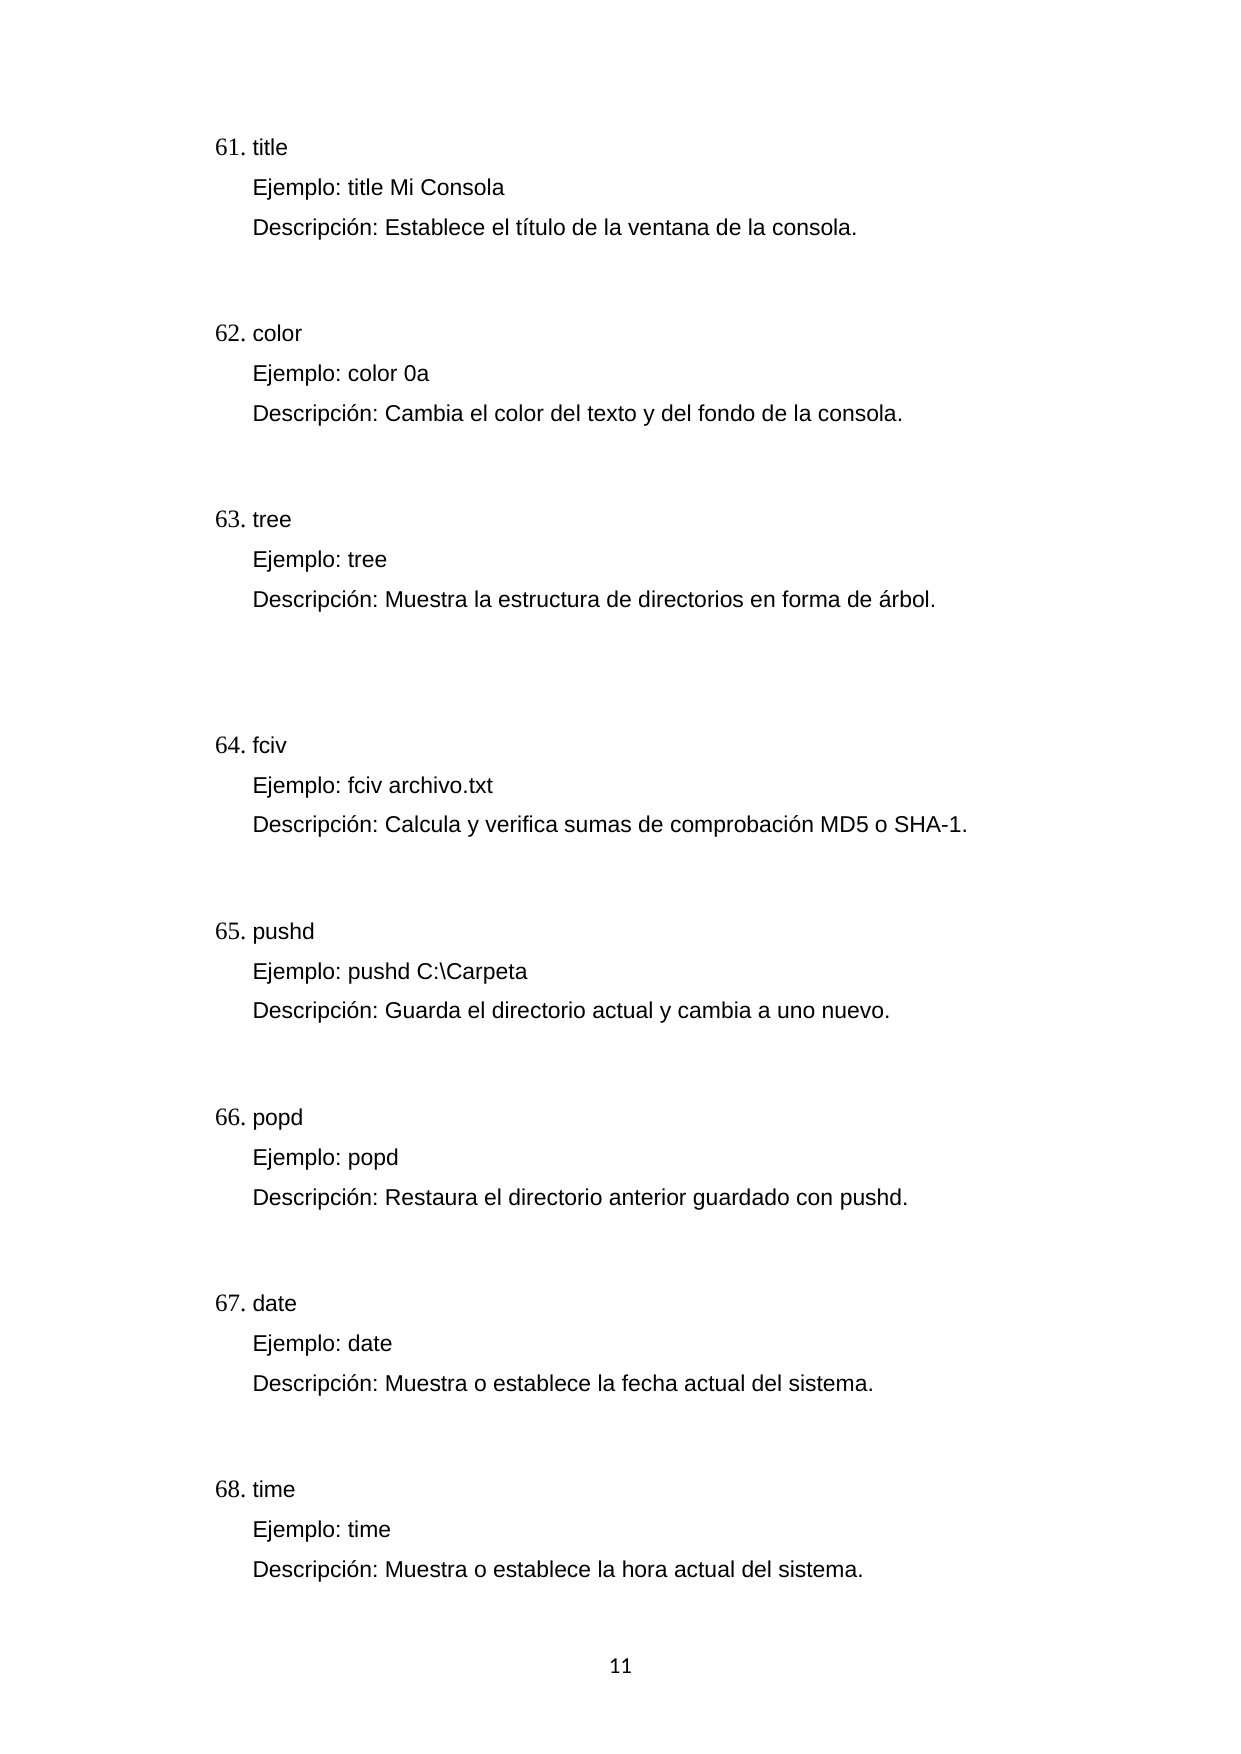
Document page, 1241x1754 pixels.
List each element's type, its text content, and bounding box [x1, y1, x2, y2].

list date Ejemplo: date Descripción: Muestra o establece la fecha actual del sistema. [215, 1288, 1063, 1439]
list popd Ejemplo: popd Descripción: Restaura el directorio anterior guardado con pushd. [215, 1102, 1063, 1253]
list time Ejemplo: time Descripción: Muestra o establece la hora actual del sistema. [215, 1474, 1063, 1625]
list fciv Ejemplo: fciv archivo.txt Descripción: Calcula y verifica sumas de comprobación MD5 o SHA-1. [215, 730, 1063, 881]
list tree Ejemplo: tree Descripción: Muestra la estructura de directorios en forma de árbol. [215, 504, 1063, 695]
list color Ejemplo: color 0a Descripción: Cambia el color del texto y del fondo de la consola. [215, 318, 1063, 469]
list pushd Ejemplo: pushd C:\Carpeta Descripción: Guarda el directorio actual y cambia a uno nuevo. [215, 916, 1063, 1067]
list title Ejemplo: title Mi Consola Descripción: Establece el título de la ventana de la consola. [215, 132, 1063, 283]
